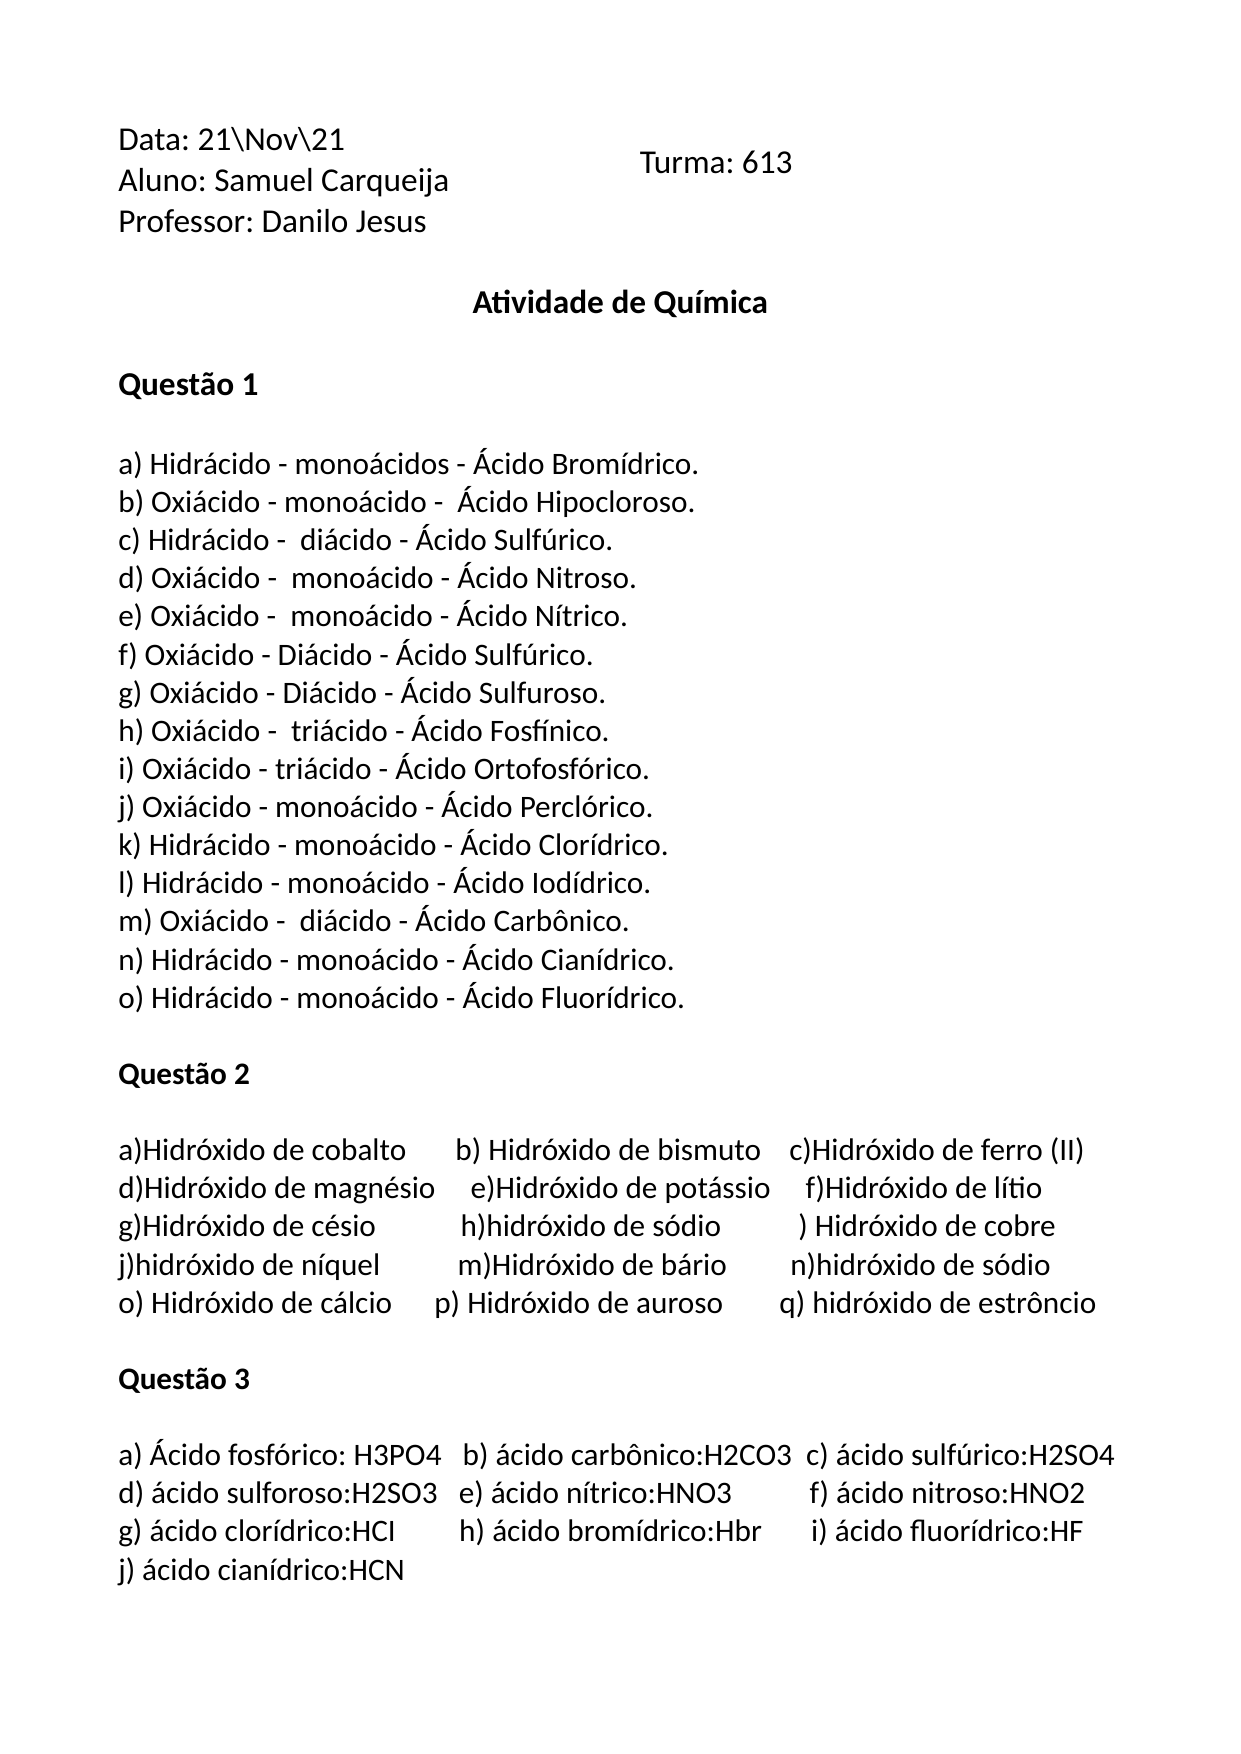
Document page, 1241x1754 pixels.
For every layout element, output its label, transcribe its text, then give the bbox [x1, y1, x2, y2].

text f) Oxiácido - Diácido - Ácido Sulfúrico. [118, 634, 1122, 673]
text a) Hidrácido - monoácidos - Ácido Bromídrico. [118, 444, 1122, 482]
text h) Oxiácido - triácido - Ácido Fosfínico. [118, 711, 1122, 749]
text Atividade de Química [118, 281, 1122, 322]
text g)Hidróxido de césio h)hidróxido de sódio ) Hidróxido de cobre [118, 1206, 1122, 1244]
text l) Hidrácido - monoácido - Ácido Iodídrico. [118, 863, 1122, 901]
text o) Hidróxido de cálcio p) Hidróxido de auroso q) hidróxido de estrôncio [118, 1283, 1122, 1321]
text k) Hidrácido - monoácido - Ácido Clorídrico. [118, 825, 1122, 863]
text b) Oxiácido - monoácido - Ácido Hipocloroso. [118, 482, 1122, 520]
text d) Oxiácido - monoácido - Ácido Nitroso. [118, 558, 1122, 596]
text d)Hidróxido de magnésio e)Hidróxido de potássio f)Hidróxido de lítio [118, 1168, 1122, 1206]
text j) Oxiácido - monoácido - Ácido Perclórico. [118, 787, 1122, 825]
text Data: 21\Nov\21 [118, 118, 1122, 159]
text e) Oxiácido - monoácido - Ácido Nítrico. [118, 596, 1122, 634]
text c) Hidrácido - diácido - Ácido Sulfúrico. [118, 520, 1122, 558]
text d) ácido sulforoso:H2SO3 e) ácido nítrico:HNO3 f) ácido nitroso:HNO2 [118, 1473, 1122, 1511]
text j) ácido cianídrico:HCN [118, 1549, 1122, 1588]
text Aluno: Samuel Carqueija [118, 159, 1122, 199]
text Questão 2 [118, 1054, 1122, 1092]
text a)Hidróxido de cobalto b) Hidróxido de bismuto c)Hidróxido de ferro (II) [118, 1130, 1122, 1168]
text o) Hidrácido - monoácido - Ácido Fluorídrico. [118, 978, 1122, 1016]
text g) ácido clorídrico:HCI h) ácido bromídrico:Hbr i) ácido fluorídrico:HF [118, 1511, 1122, 1549]
text m) Oxiácido - diácido - Ácido Carbônico. [118, 901, 1122, 939]
text j)hidróxido de níquel m)Hidróxido de bário n)hidróxido de sódio [118, 1244, 1122, 1283]
text Professor: Danilo Jesus [118, 199, 1122, 240]
text n) Hidrácido - monoácido - Ácido Cianídrico. [118, 939, 1122, 978]
text Questão 1 [118, 362, 1122, 403]
text i) Oxiácido - triácido - Ácido Ortofosfórico. [118, 749, 1122, 787]
text g) Oxiácido - Diácido - Ácido Sulfuroso. [118, 673, 1122, 711]
text a) Ácido fosfórico: H3PO4 b) ácido carbônico:H2CO3 c) ácido sulfúrico:H2SO4 [118, 1435, 1122, 1473]
text Questão 3 [118, 1359, 1122, 1397]
